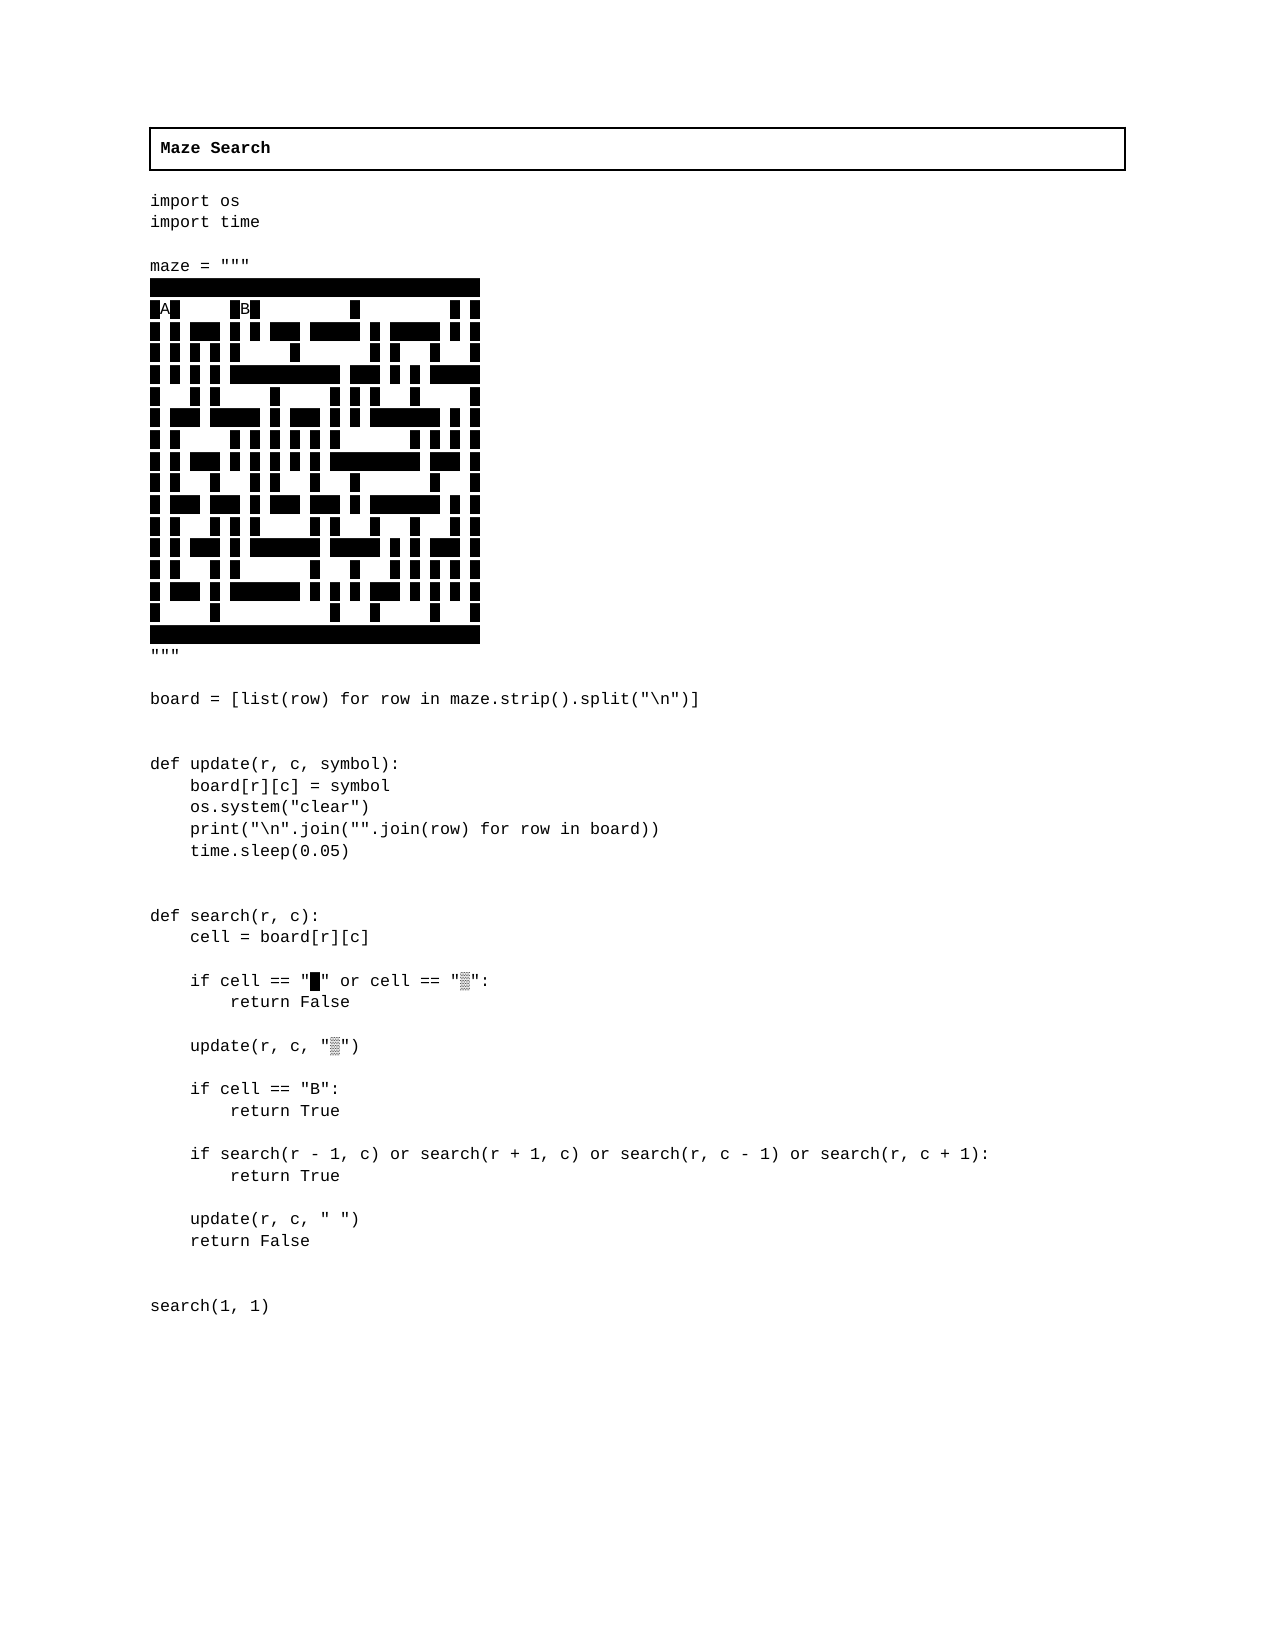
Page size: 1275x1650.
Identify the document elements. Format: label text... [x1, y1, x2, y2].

text █ █ █ █ █ █ █ █ █ █ █ [320, 561, 350, 579]
text █ █ ███ █ █ █ █ █ █████████ ███ █ [480, 452, 1125, 471]
text █ ███ ███ █ ███ ███ █ ███████ █ █ [480, 496, 1125, 514]
text █ █ █ █ █ █ █ █ █ █ █ [260, 517, 310, 536]
text search(1, 1) [150, 1297, 1125, 1316]
text █ █ █ █ █ █ █ █ █ █ █ [240, 561, 310, 579]
text █ █ █ █ █ █ █ █ █ █ █ █ [180, 431, 230, 449]
text █ █ █ █ █ █ █ █ █ █ █ [340, 517, 370, 536]
text █ █ █ █ █ █ █ █ █ █ █ [420, 517, 450, 536]
text █ █ █ █ █ █ █ █ █ █ █ [180, 561, 210, 579]
text █ █ █ █ █ █ █ █ █ █ █ [480, 561, 1125, 579]
table_header Maze Search [151, 129, 1124, 168]
text if cell == "B": [150, 1081, 1125, 1099]
text def search(r, c): [150, 907, 1125, 926]
text return True [150, 1102, 1125, 1121]
text return True [150, 1167, 1125, 1186]
text █ █ █ █ █ █ █ █ █ [380, 387, 410, 406]
text if search(r - 1, c) or search(r + 1, c) or search(r, c - 1) or search(r, c + 1): [150, 1146, 1125, 1164]
text █ █ █ █ █ █ █ █ █ █ █ █ [340, 431, 410, 449]
text cell = board[r][c] [150, 929, 1125, 948]
text █ █ █ █ █ █ █ █ █ [280, 387, 330, 406]
text █ █ █ █ █ █ █ █ █ █ █ [180, 517, 210, 536]
text █ █ █ █ █ █ █ █ █ █ █ [360, 561, 390, 579]
text █A█ █B█ █ █ █ [360, 301, 450, 319]
text return False [150, 1232, 1125, 1251]
text maze = """ [150, 257, 1125, 276]
text █ █ █ █ ███████████ ███ █ █ █████ [480, 366, 1125, 384]
text import time [150, 214, 1125, 233]
text █ █ █ █ █ █ █ █ █ █ █ [380, 517, 410, 536]
text █ █ █ █ █ █ █ █ █ [160, 387, 190, 406]
text █A█ █B█ █ █ █ [260, 301, 350, 319]
text █ █ █ █ █ █ █ █ █ [420, 387, 470, 406]
text █ █ █ █ █ █ █ █ █ [480, 387, 1125, 406]
text █ ███ █ ███████ █ █ █ ███ █ █ █ █ [480, 582, 1125, 601]
text print("\n".join("".join(row) for row in board)) [150, 821, 1125, 839]
text def update(r, c, symbol): [150, 756, 1125, 774]
text """ [150, 647, 1125, 666]
text █A█ █B█ █ █ █ [180, 301, 230, 319]
text █ █ ███ █ █ ███ █████ █ █████ █ █ [480, 322, 1125, 341]
text █ █ █ █ █ █ █ █ █ [150, 474, 1125, 493]
text █ █ █ █ █ █ █ █ █ █ [150, 344, 1125, 363]
text █A█ █B█ █ █ █ [480, 301, 1125, 319]
text █ █ █ █ █ █ █ █ █ [220, 387, 270, 406]
text board = [list(row) for row in maze.strip().split("\n")] [150, 691, 1125, 709]
text board[r][c] = symbol [150, 777, 1125, 796]
text █ █ █ █ █ █ █ █ █ █ █ █ [480, 431, 1125, 449]
text if cell == "█" or cell == "▒": [320, 972, 1125, 991]
text █████████████████████████████████ [480, 626, 1125, 644]
text return False [150, 994, 1125, 1013]
text update(r, c, " ") [150, 1211, 1125, 1229]
text █ █ █ █ █ █ █ █ █ █ █ [480, 517, 1125, 536]
text time.sleep(0.05) [150, 842, 1125, 861]
text █ █ ███ █ ███████ █████ █ █ ███ █ [150, 539, 1125, 558]
text █ ███ █████ █ ███ █ █ ███████ █ █ [150, 409, 1125, 428]
text os.system("clear") [150, 799, 1125, 818]
text █ █ █ █ █ █ [150, 604, 1125, 623]
text █████████████████████████████████ [150, 279, 1125, 298]
text update(r, c, "▒") [150, 1037, 1125, 1056]
text import os [150, 192, 1125, 211]
text if cell == "█" or cell == "▒": [150, 972, 310, 991]
